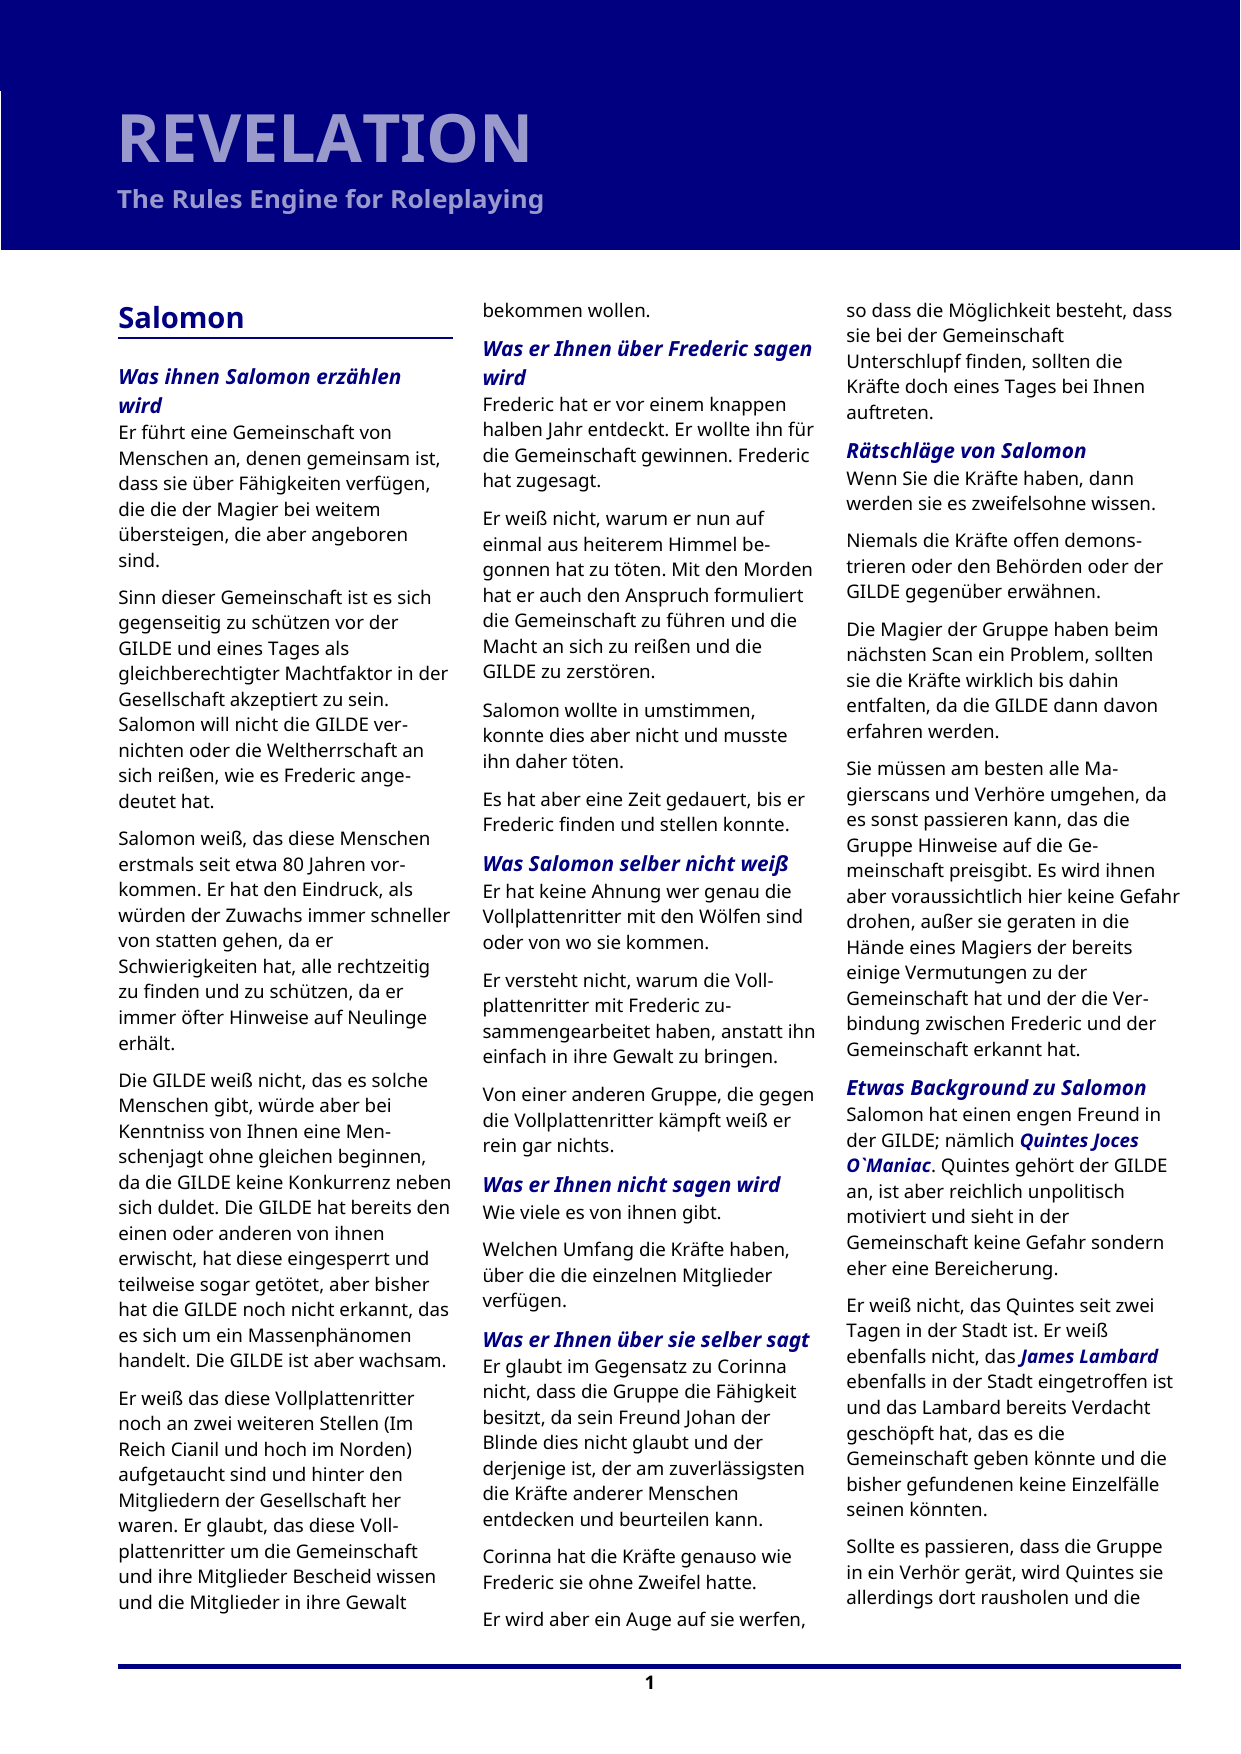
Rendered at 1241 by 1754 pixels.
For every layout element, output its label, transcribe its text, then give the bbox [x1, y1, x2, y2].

text so dass die Möglichkeit be­steht, dass sie bei der Gemein­schaft Unterschlupf finden, sollten die Kräfte doch eines Tages bei Ih­nen auftreten. [846, 297, 1181, 424]
text Corinna hat die Kräfte genauso wie Frederic sie ohne Zweifel hatte. [482, 1543, 817, 1594]
text Er weiß nicht, warum er nun auf einmal aus heiterem Himmel be­gonnen hat zu töten. Mit den Morden hat er auch den Anspruch formuliert die Gemeinschaft zu führen und die Macht an sich zu reißen und die GILDE zu zerstören. [482, 506, 817, 684]
text Welchen Umfang die Kräfte haben, über die die einzelnen Mitglieder verfügen. [482, 1236, 817, 1313]
text Sie müssen am besten alle Ma­gierscans und Verhöre umgehen, da es sonst passieren kann, das die Gruppe Hinweise auf die Ge­meinschaft preisgibt. Es wird ihnen aber voraussichtlich hier keine Gefahr drohen, außer sie geraten in die Hände eines Magiers der be­reits einige Vermutungen zu der Gemeinschaft hat und der die Ver­bindung zwischen Frederic und der Gemeinschaft erkannt hat. [846, 755, 1181, 1062]
text Wenn Sie die Kräfte haben, dann werden sie es zweifelsohne wissen. [846, 465, 1181, 516]
text Er weiß das diese Vollplattenritter noch an zwei weiteren Stellen (Im Reich Cianil und hoch im Norden) aufgetaucht sind und hinter den Mitgliedern der Gesellschaft her waren. Er glaubt, das diese Voll­plattenritter um die Gemeinschaft und ihre Mitglieder Bescheid wissen und die Mitglieder in ihre Gewalt [118, 1385, 453, 1615]
text Sinn dieser Gemeinschaft ist es sich gegenseitig zu schützen vor der GILDE und eines Tages als gleichberechtigter Machtfaktor in der Gesellschaft akzeptiert zu sein. Salomon will nicht die GILDE ver­nichten oder die Weltherrschaft an sich reißen, wie es Frederic ange­deutet hat. [118, 584, 453, 814]
text Salomon hat einen engen Freund in der GILDE; nämlich Quintes Joces O`Maniac. Quintes gehört der GILDE an, ist aber reichlich un­politisch motiviert und sieht in der Gemeinschaft keine Gefahr son­dern eher eine Bereicherung. [846, 1102, 1181, 1280]
subtitle Was Salomon selber nicht weiß [482, 849, 817, 878]
text Wie viele es von ihnen gibt. [482, 1199, 817, 1224]
text Er hat keine Ahnung wer genau die Vollplattenritter mit den Wölfen sind oder von wo sie kommen. [482, 878, 817, 954]
text Niemals die Kräfte offen demons­trieren oder den Behörden oder der GILDE gegenüber erwähnen. [846, 528, 1181, 604]
text Er versteht nicht, warum die Voll­plattenritter mit Frederic zu­sammengearbeitet haben, anstatt ihn einfach in ihre Gewalt zu bringen. [482, 967, 817, 1069]
text Es hat aber eine Zeit gedauert, bis er Frederic finden und stellen konnte. [482, 786, 817, 837]
text Er weiß nicht, das Quintes seit zwei Tagen in der Stadt ist. Er weiß ebenfalls nicht, das James Lambard ebenfalls in der Stadt eingetroffen ist und das Lambard bereits Verdacht geschöpft hat, das es die Gemeinschaft geben könnte und die bisher gefundenen keine Einzelfälle seinen könnten. [846, 1292, 1181, 1522]
subtitle Was er Ihnen nicht sagen wird [482, 1171, 817, 1199]
text Frederic hat er vor einem knappen halben Jahr entdeckt. Er wollte ihn für die Gemeinschaft gewinnen. Frederic hat zugesagt. [482, 391, 817, 493]
text Die Magier der Gruppe haben beim nächsten Scan ein Problem, sollten sie die Kräfte wirklich bis dahin entfalten, da die GILDE dann da­von erfahren werden. [846, 616, 1181, 743]
text Er wird aber ein Auge auf sie werfen, [482, 1606, 817, 1632]
subtitle Rätschläge von Salomon [846, 436, 1181, 465]
text Er führt eine Gemeinschaft von Menschen an, denen gemeinsam ist, dass sie über Fähigkeiten verfügen, die die der Magier bei weitem übersteigen, die aber angeboren sind. [118, 419, 453, 572]
subtitle Salomon [118, 297, 453, 337]
text Von einer anderen Gruppe, die gegen die Vollplattenritter kämpft weiß er rein gar nichts. [482, 1082, 817, 1158]
text Salomon wollte in umstimmen, konnte dies aber nicht und musste ihn daher töten. [482, 697, 817, 773]
subtitle Etwas Background zu Salo­mon [846, 1073, 1181, 1102]
text Sollte es passieren, dass die Gruppe in ein Verhör gerät, wird Quintes sie allerdings dort rausho­len und die [846, 1534, 1181, 1610]
subtitle Was ihnen Salomon erzäh­len wird [118, 362, 453, 419]
text Salomon weiß, das diese Menschen erstmals seit etwa 80 Jahren vor­kommen. Er hat den Eindruck, als würden der Zuwachs immer schneller von statten gehen, da er Schwierigkeiten hat, alle rechtzei­tig zu finden und zu schützen, da er immer öfter Hinweise auf Neu­linge erhält. [118, 826, 453, 1055]
text Er glaubt im Gegensatz zu Corinna nicht, dass die Gruppe die Fähig­keit besitzt, da sein Freund Johan der Blinde dies nicht glaubt und der derjenige ist, der am zu­verlässigsten die Kräfte anderer Menschen entdecken und beurtei­len kann. [482, 1353, 817, 1532]
subtitle Was er Ihnen über Frederic sagen wird [482, 334, 817, 391]
text bekommen wollen. [482, 297, 817, 322]
text Die GILDE weiß nicht, das es sol­che Menschen gibt, würde aber bei Kenntniss von Ihnen eine Men­schenjagt ohne gleichen beginnen, da die GILDE keine Konkurrenz neben sich duldet. Die GILDE hat bereits den einen oder anderen von ihnen erwischt, hat diese ein­gesperrt und teilweise sogar getö­tet, aber bisher hat die GILDE noch nicht erkannt, das es sich um ein Massenphänomen handelt. Die GILDE ist aber wachsam. [118, 1067, 453, 1373]
subtitle Was er Ihnen über sie selber sagt [482, 1325, 817, 1353]
